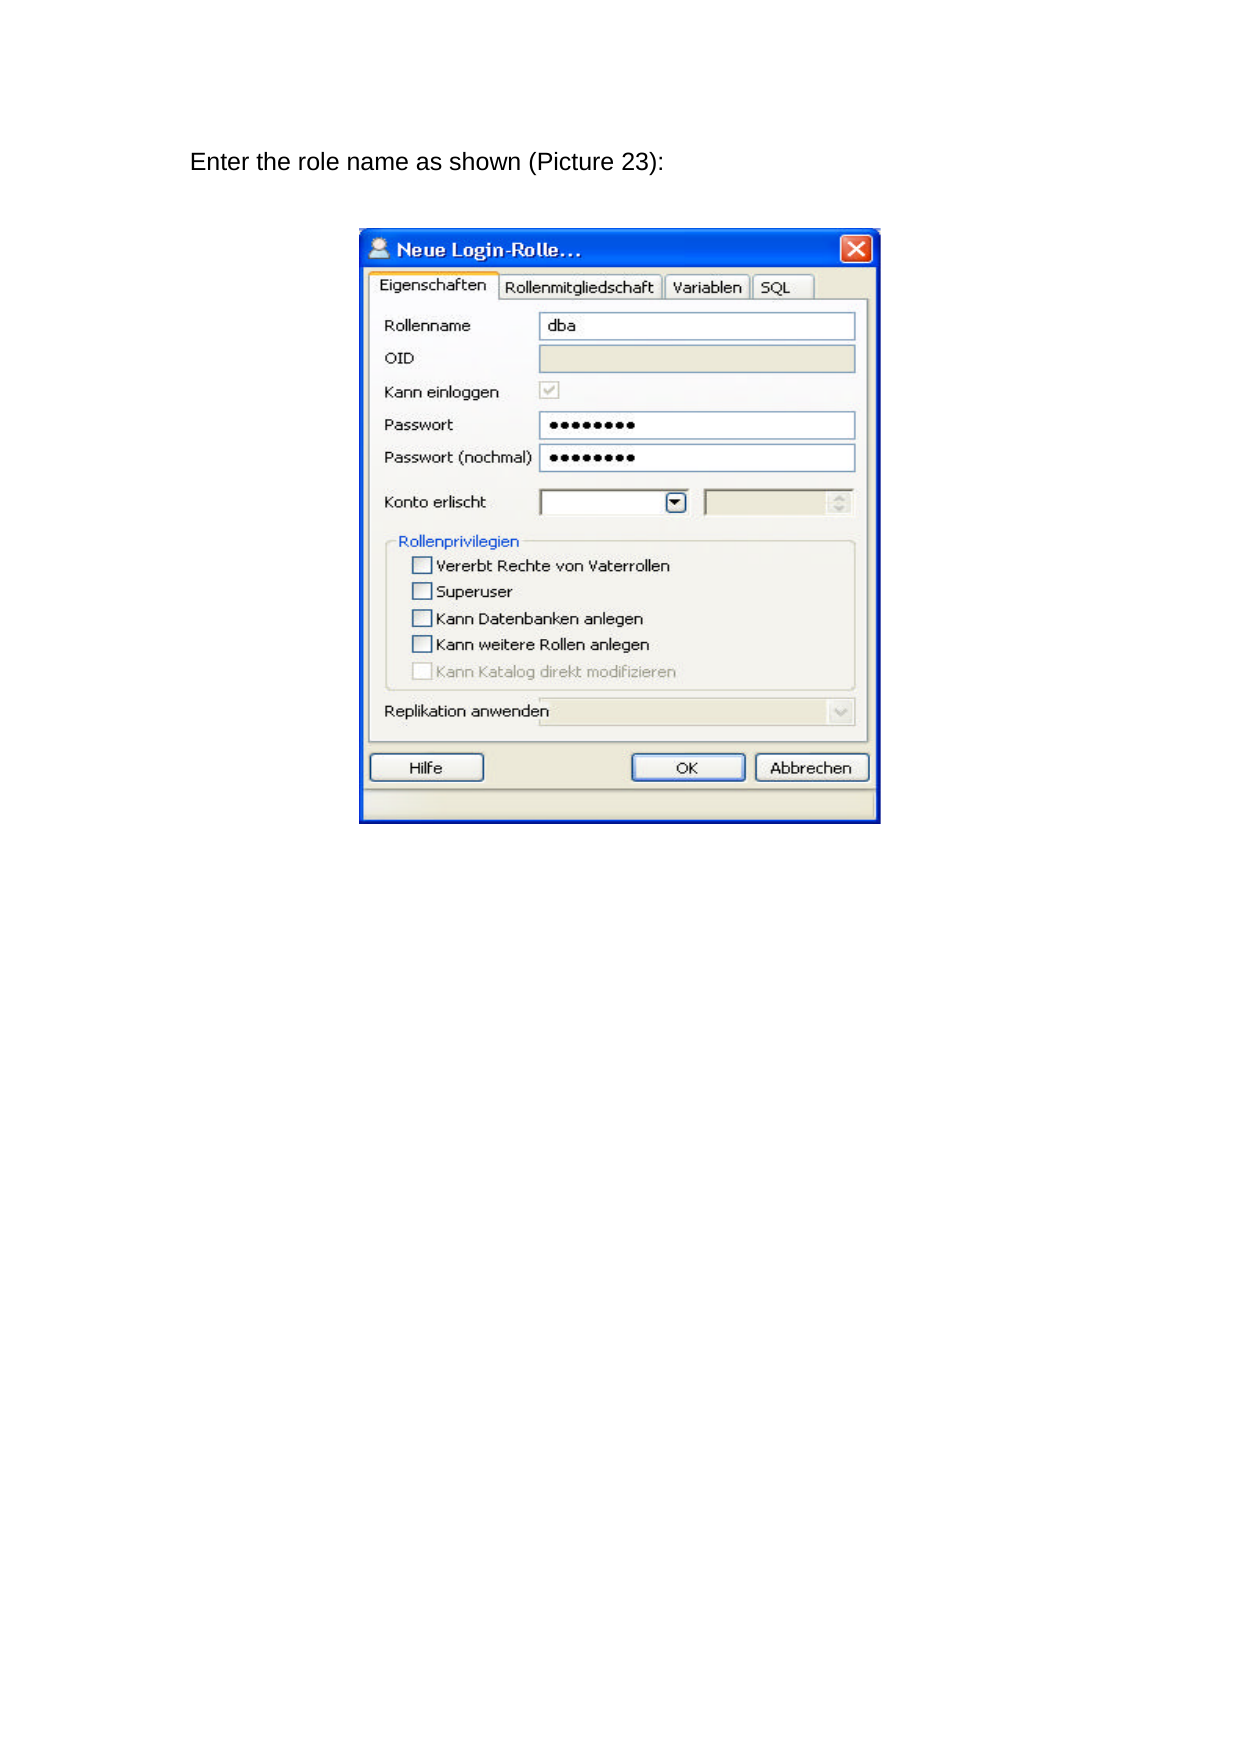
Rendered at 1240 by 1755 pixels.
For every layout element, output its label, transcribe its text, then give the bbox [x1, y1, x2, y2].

picture [359, 228, 881, 824]
text Enter the role name as shown (Picture 23): [189, 148, 1050, 176]
